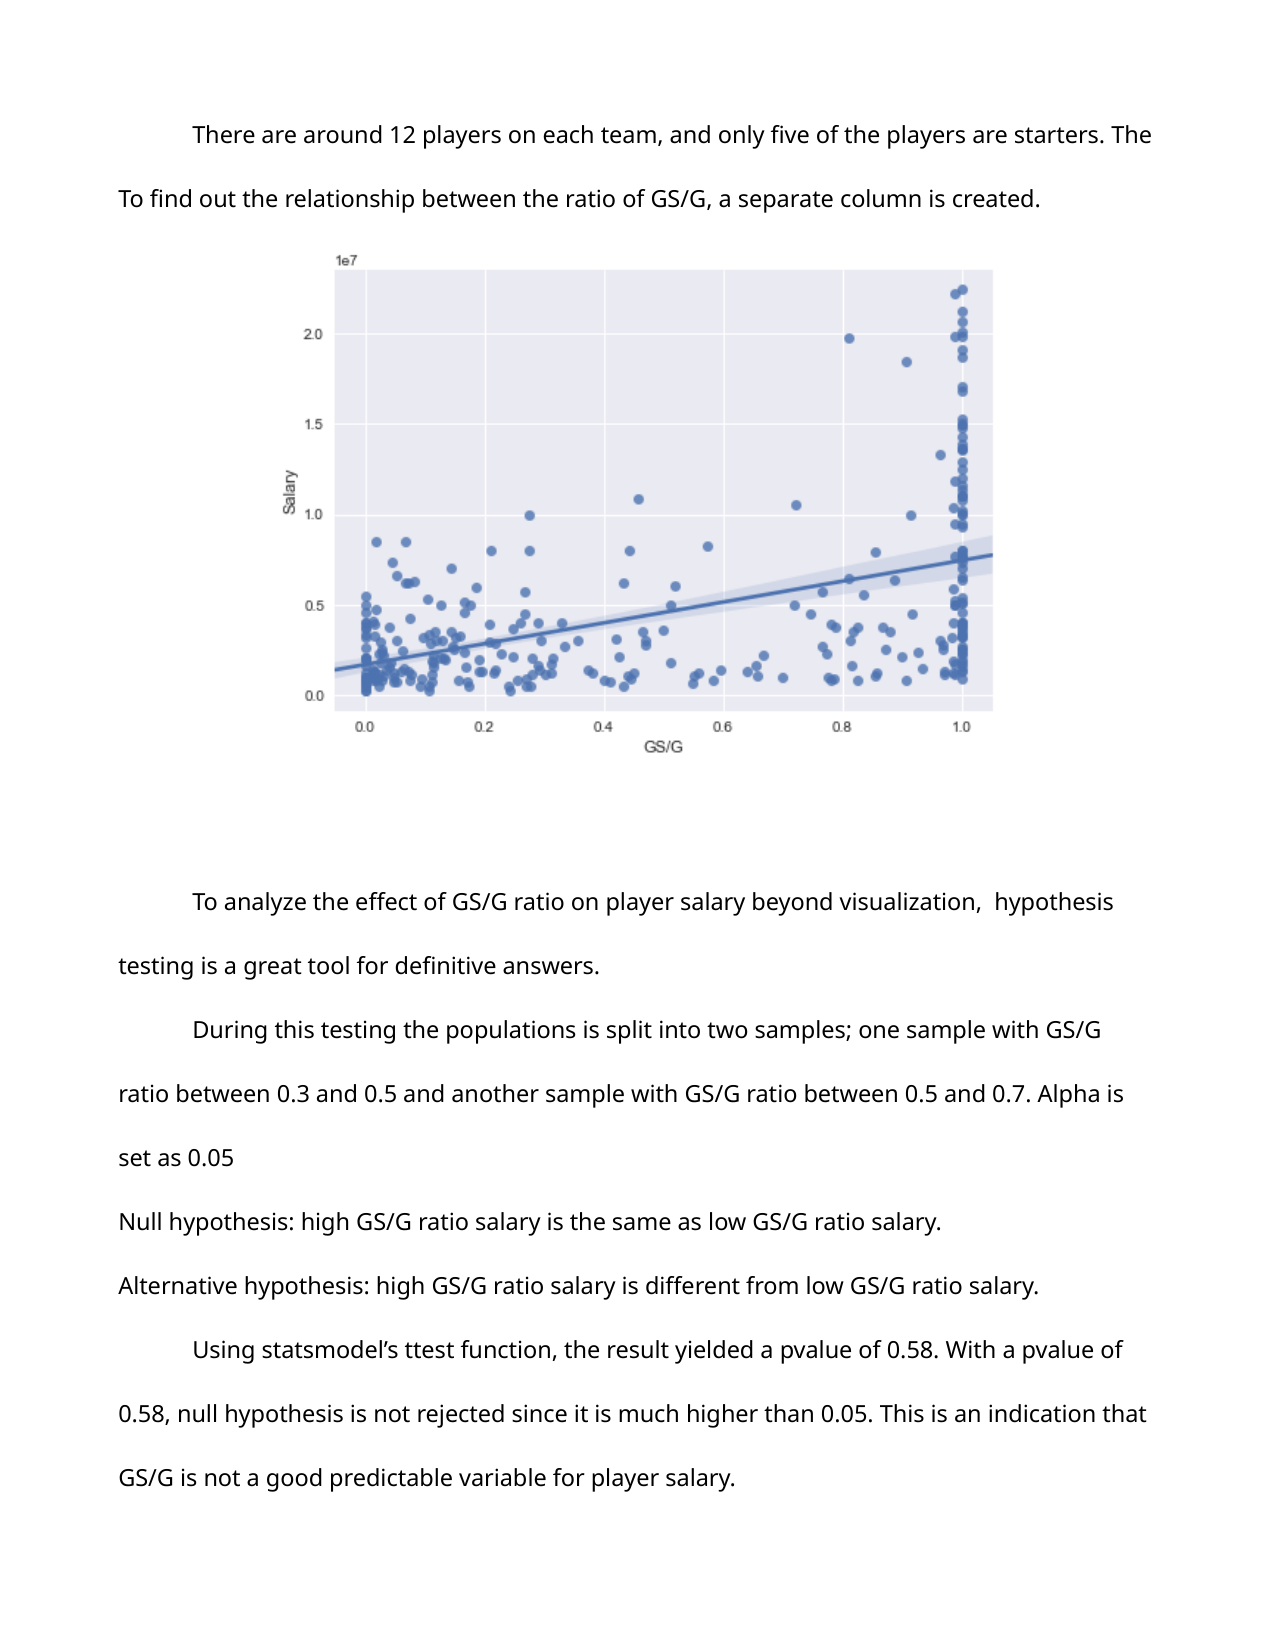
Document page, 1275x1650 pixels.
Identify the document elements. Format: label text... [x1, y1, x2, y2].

text To analyze the effect of GS/G ratio on player salary beyond visualization, hypothesis testing is a great tool for definitive answers. [118, 886, 1157, 982]
picture [273, 246, 1002, 766]
text During this testing the populations is split into two samples; one sample with GS/G ratio between 0.3 and 0.5 and another sample with GS/G ratio between 0.5 and 0.7. Alpha is set as 0.05 [118, 1013, 1157, 1173]
text Using statsmodel’s ttest function, the result yielded a pvalue of 0.58. With a pvalue of 0.58, null hypothesis is not rejected since it is much higher than 0.05. This is an indication that GS/G is not a good predictable variable for player salary. [118, 1333, 1157, 1493]
text There are around 12 players on each team, and only five of the players are starters. The To find out the relationship between the ratio of GS/G, a separate column is created. [118, 118, 1157, 214]
text Alternative hypothesis: high GS/G ratio salary is different from low GS/G ratio salary. [118, 1269, 1157, 1301]
text Null hypothesis: high GS/G ratio salary is the same as low GS/G ratio salary. [118, 1205, 1157, 1237]
